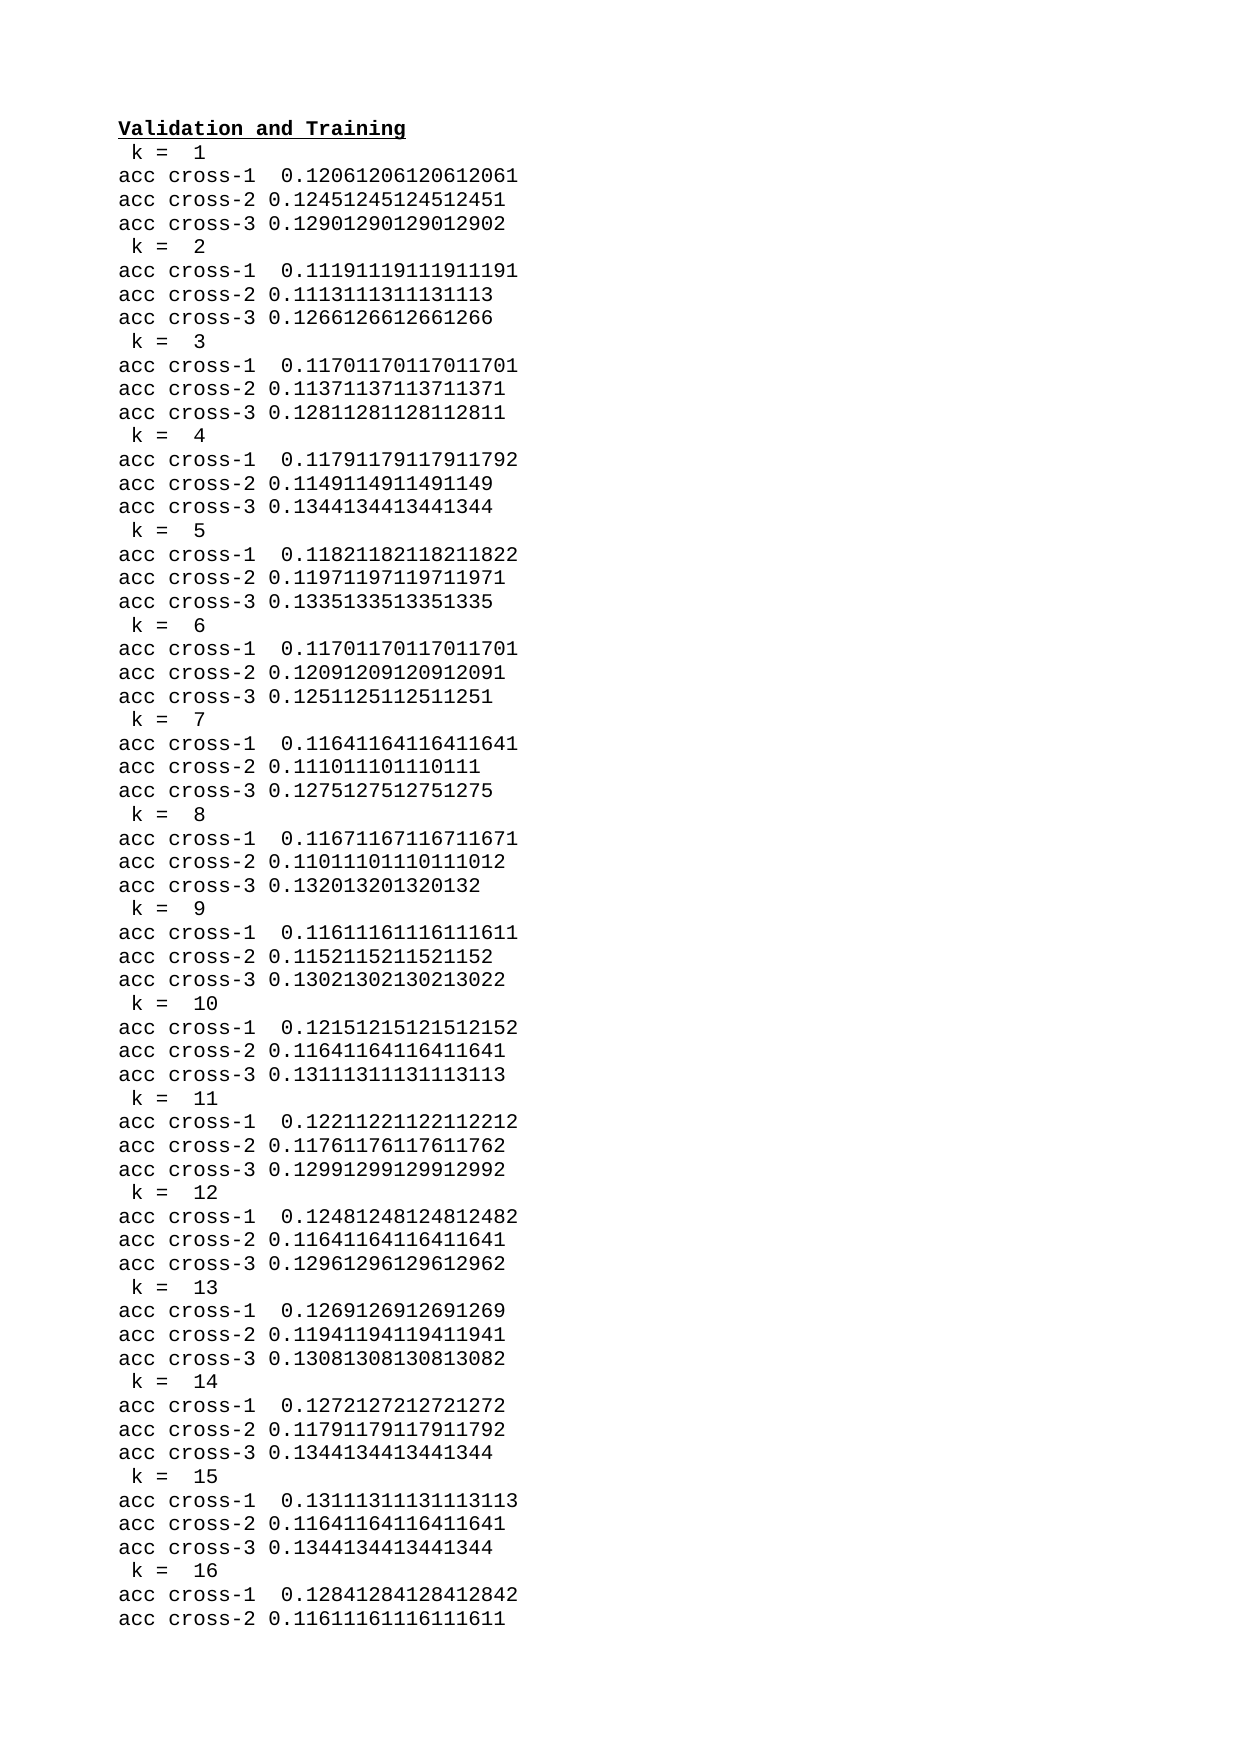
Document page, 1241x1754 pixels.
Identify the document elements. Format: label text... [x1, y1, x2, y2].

text acc cross-1 0.12151215121512152 [118, 1017, 1122, 1040]
text acc cross-3 0.1344134413441344 [118, 1442, 1122, 1466]
text acc cross-1 0.11671167116711671 [118, 827, 1122, 851]
text acc cross-1 0.11611161116111611 [118, 922, 1122, 946]
text acc cross-1 0.11641164116411641 [118, 733, 1122, 757]
text acc cross-3 0.13021302130213022 [118, 969, 1122, 993]
text k = 3 [118, 331, 1122, 354]
text acc cross-3 0.1335133513351335 [118, 591, 1122, 615]
text acc cross-1 0.12061206120612061 [118, 165, 1122, 189]
text acc cross-3 0.13111311131113113 [118, 1064, 1122, 1088]
text acc cross-3 0.13081308130813082 [118, 1348, 1122, 1371]
text acc cross-1 0.11791179117911792 [118, 449, 1122, 473]
text acc cross-2 0.11641164116411641 [118, 1040, 1122, 1064]
text acc cross-1 0.11191119111911191 [118, 260, 1122, 284]
text acc cross-3 0.12811281128112811 [118, 402, 1122, 426]
text acc cross-3 0.1344134413441344 [118, 1537, 1122, 1561]
text acc cross-2 0.11971197119711971 [118, 567, 1122, 591]
text acc cross-3 0.132013201320132 [118, 875, 1122, 898]
text acc cross-3 0.12961296129612962 [118, 1253, 1122, 1277]
text acc cross-2 0.12451245124512451 [118, 189, 1122, 213]
text acc cross-3 0.1266126612661266 [118, 307, 1122, 331]
text k = 7 [118, 709, 1122, 733]
text acc cross-2 0.11011101110111012 [118, 851, 1122, 875]
text acc cross-3 0.1251125112511251 [118, 686, 1122, 709]
text k = 2 [118, 236, 1122, 260]
text k = 16 [118, 1561, 1122, 1584]
text acc cross-2 0.111011101110111 [118, 757, 1122, 780]
text acc cross-2 0.1149114911491149 [118, 473, 1122, 496]
text Validation and Training [118, 118, 1122, 142]
text k = 10 [118, 993, 1122, 1017]
text acc cross-2 0.11371137113711371 [118, 378, 1122, 402]
text acc cross-2 0.11761176117611762 [118, 1135, 1122, 1158]
text k = 13 [118, 1277, 1122, 1300]
text k = 9 [118, 898, 1122, 922]
text acc cross-3 0.12901290129012902 [118, 213, 1122, 236]
text k = 12 [118, 1182, 1122, 1206]
text acc cross-2 0.11611161116111611 [118, 1608, 1122, 1631]
text acc cross-1 0.12211221122112212 [118, 1111, 1122, 1135]
text k = 5 [118, 520, 1122, 544]
text k = 6 [118, 615, 1122, 638]
text acc cross-1 0.12841284128412842 [118, 1584, 1122, 1608]
text k = 11 [118, 1088, 1122, 1111]
text k = 14 [118, 1371, 1122, 1395]
text acc cross-1 0.12481248124812482 [118, 1206, 1122, 1229]
text acc cross-1 0.1269126912691269 [118, 1300, 1122, 1324]
text acc cross-3 0.1275127512751275 [118, 780, 1122, 804]
text acc cross-2 0.1113111311131113 [118, 284, 1122, 307]
text k = 8 [118, 804, 1122, 827]
text acc cross-2 0.11791179117911792 [118, 1419, 1122, 1442]
text acc cross-2 0.12091209120912091 [118, 662, 1122, 686]
text k = 1 [118, 142, 1122, 165]
text acc cross-1 0.1272127212721272 [118, 1395, 1122, 1419]
text acc cross-2 0.11941194119411941 [118, 1324, 1122, 1348]
text k = 4 [118, 426, 1122, 449]
text acc cross-1 0.11821182118211822 [118, 544, 1122, 567]
text acc cross-3 0.12991299129912992 [118, 1158, 1122, 1182]
text acc cross-2 0.11641164116411641 [118, 1229, 1122, 1253]
text acc cross-1 0.13111311131113113 [118, 1489, 1122, 1513]
text acc cross-2 0.1152115211521152 [118, 946, 1122, 969]
text k = 15 [118, 1466, 1122, 1489]
text acc cross-1 0.11701170117011701 [118, 354, 1122, 378]
text acc cross-3 0.1344134413441344 [118, 496, 1122, 520]
text acc cross-1 0.11701170117011701 [118, 638, 1122, 662]
text acc cross-2 0.11641164116411641 [118, 1513, 1122, 1537]
